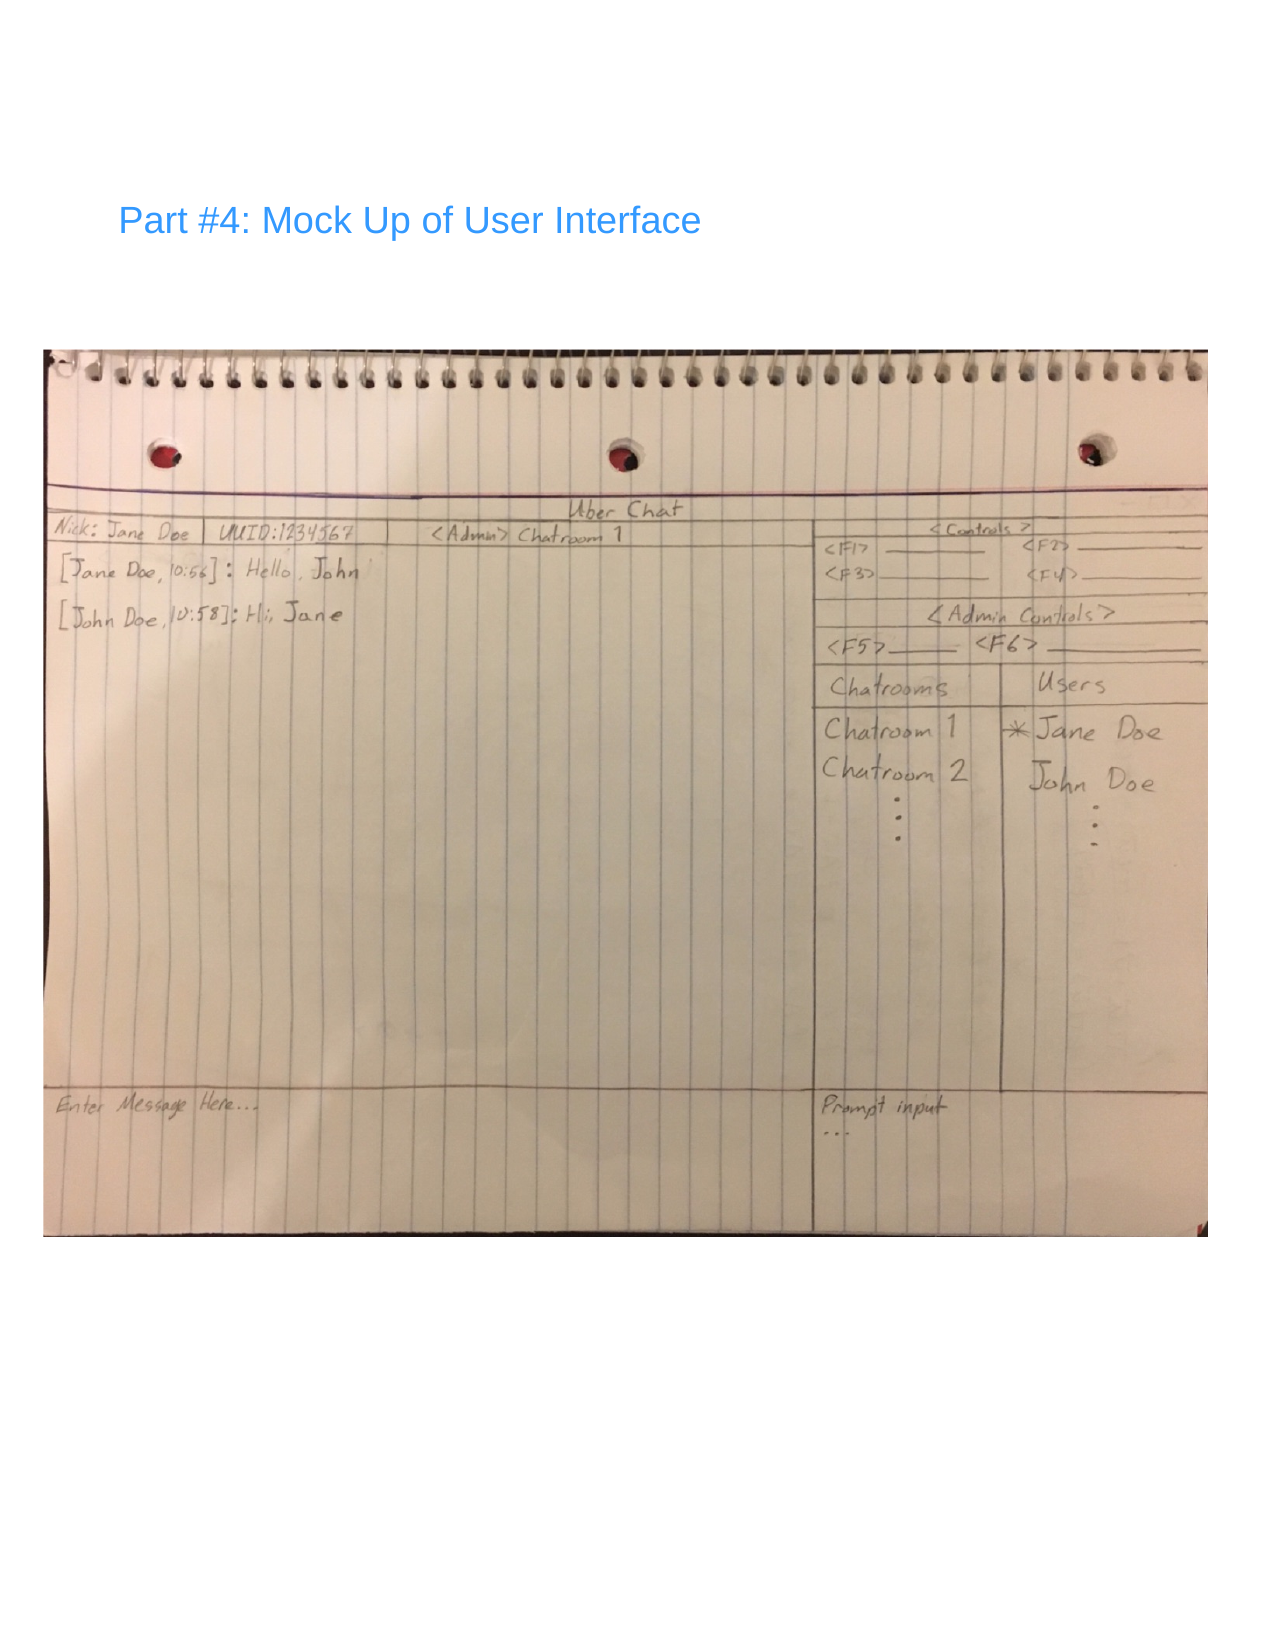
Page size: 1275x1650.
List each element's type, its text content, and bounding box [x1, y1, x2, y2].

subtitle Part #4: Mock Up of User Interface [118, 198, 1157, 242]
picture [43, 349, 1208, 1237]
